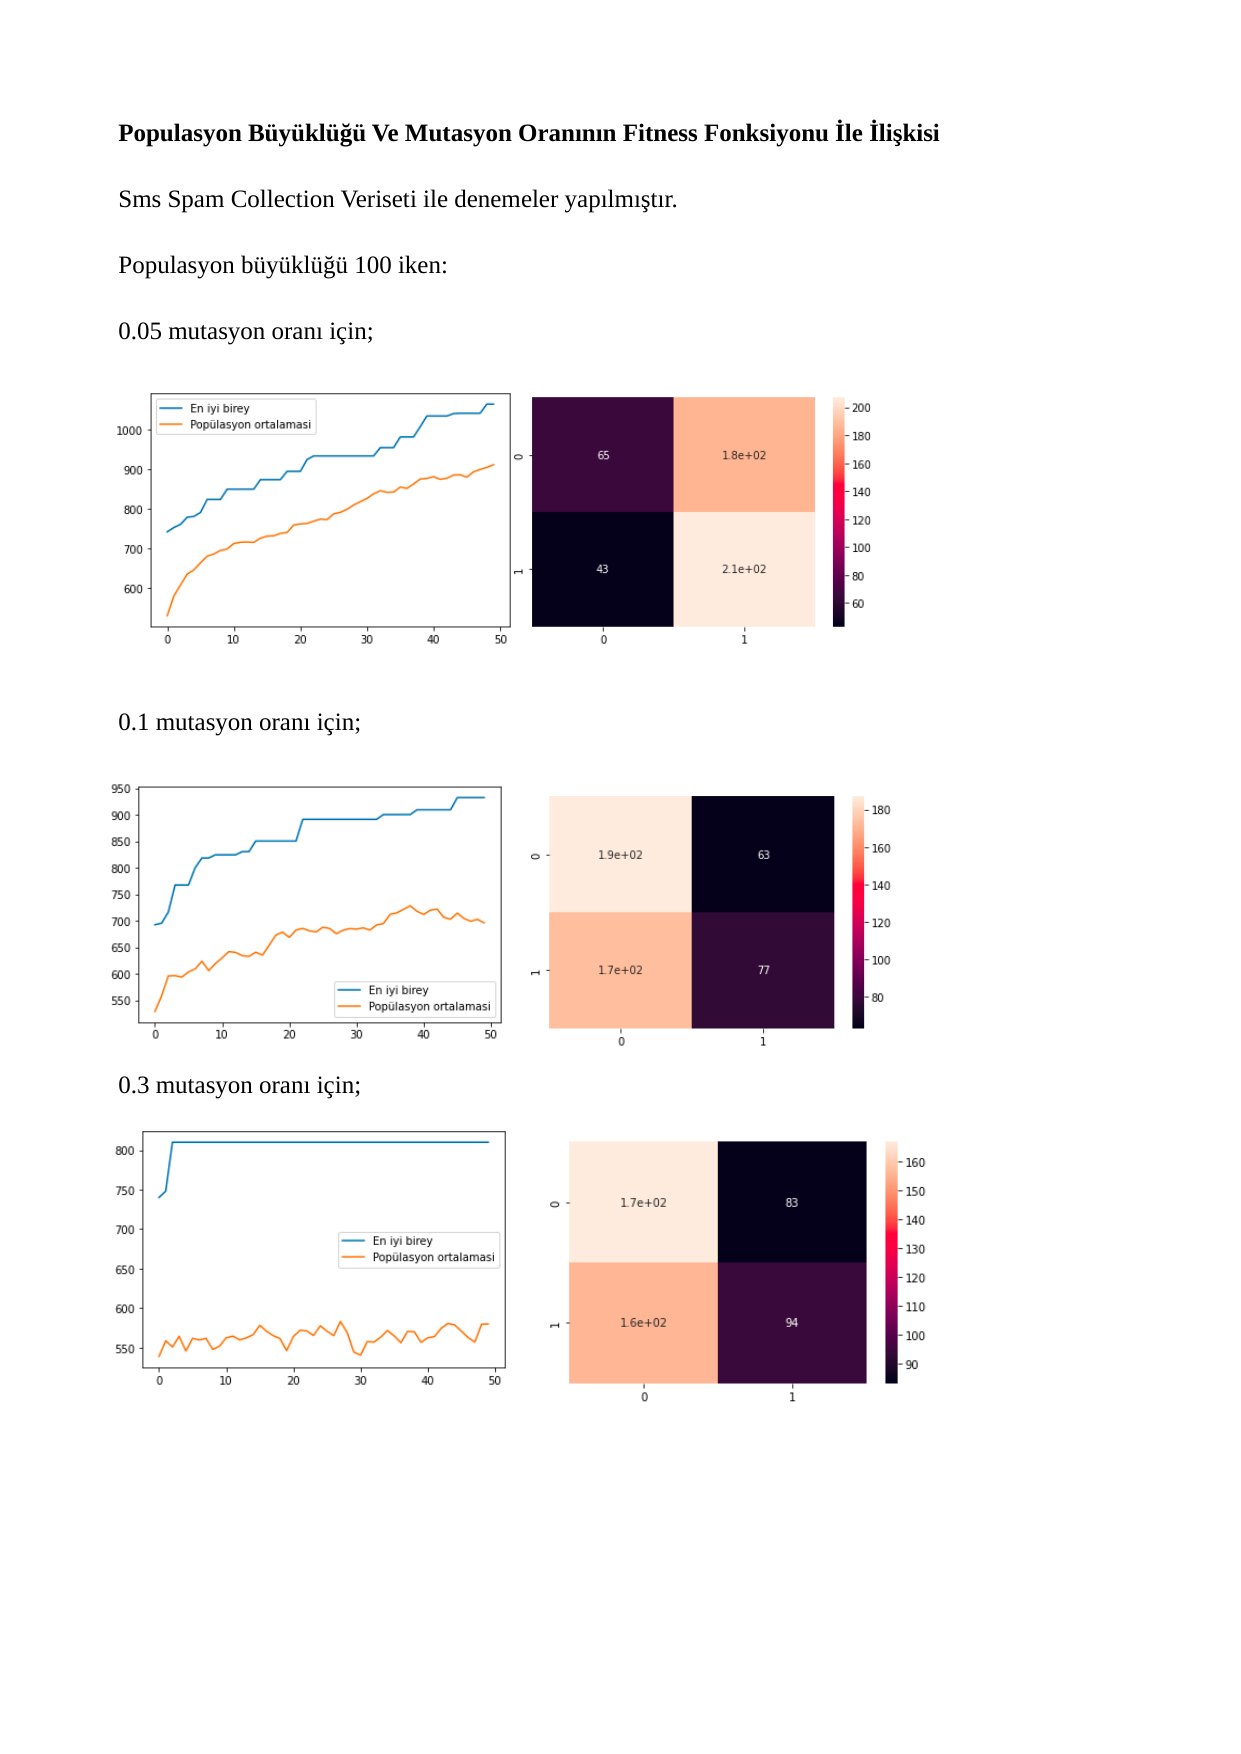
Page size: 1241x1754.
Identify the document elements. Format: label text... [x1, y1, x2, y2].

text 0.05 mutasyon oranı için; [118, 316, 1122, 345]
picture [530, 795, 895, 1052]
picture [108, 779, 505, 1044]
picture [547, 1137, 931, 1408]
text Sms Spam Collection Veriseti ile denemeler yapılmıştır. [118, 184, 1122, 213]
text Populasyon Büyüklüğü Ve Mutasyon Oranının Fitness Fonksiyonu İle İlişkisi [118, 118, 1122, 147]
picture [111, 1129, 508, 1388]
picture [112, 390, 871, 650]
text 0.1 mutasyon oranı için; [118, 707, 1122, 736]
text Populasyon büyüklüğü 100 iken: [118, 250, 1122, 279]
text 0.3 mutasyon oranı için; [118, 1004, 1122, 1099]
